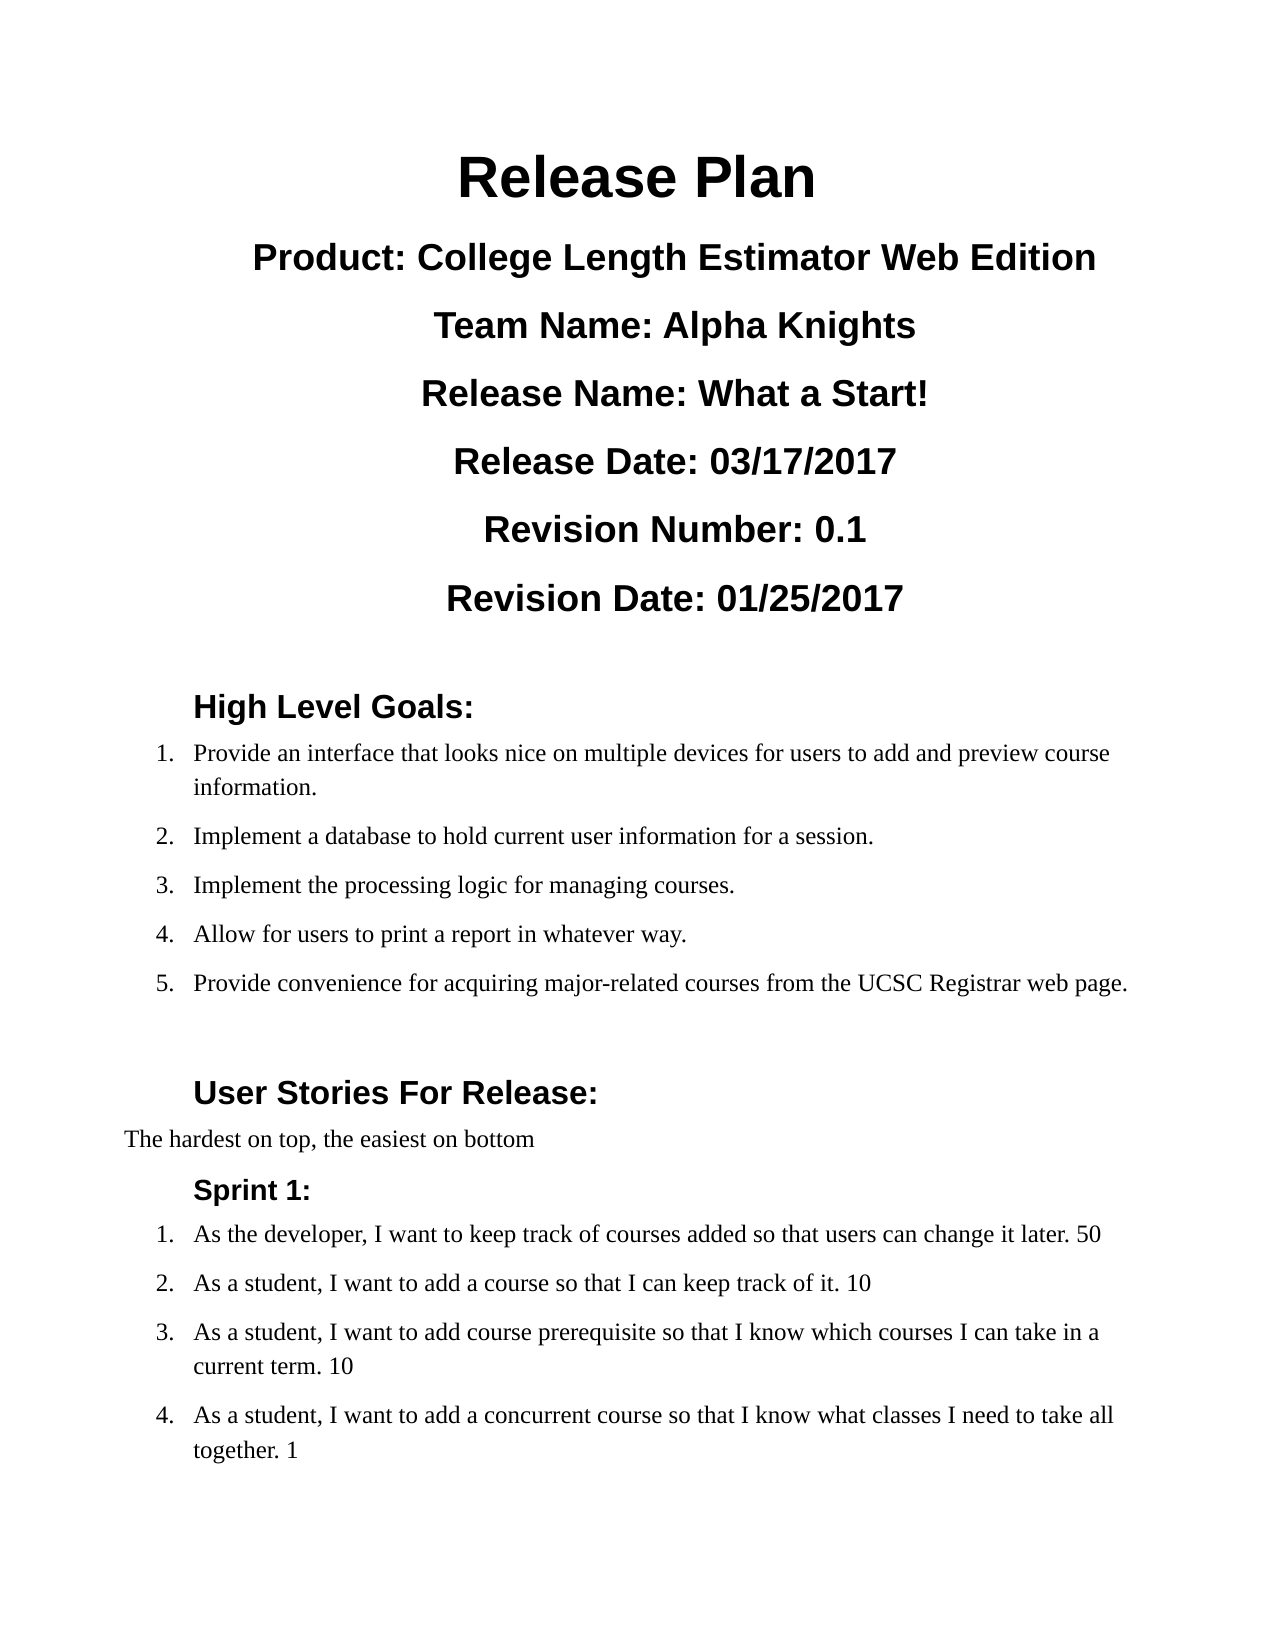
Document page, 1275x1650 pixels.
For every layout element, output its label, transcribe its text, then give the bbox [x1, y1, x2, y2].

subtitle User Stories For Release: [118, 1073, 1157, 1111]
subtitle Sprint 1: [118, 1173, 1157, 1206]
list As a student, I want to add a course so that I can keep track of it. 10 [156, 1268, 1157, 1297]
subtitle Team Name: Alpha Knights [118, 303, 1157, 346]
subtitle High Level Goals: [118, 687, 1157, 725]
list Allow for users to print a report in whatever way. [156, 919, 1157, 948]
title Release Plan [118, 143, 1157, 210]
text The hardest on top, the easiest on bottom [118, 1124, 1157, 1152]
subtitle Release Date: 03/17/2017 [118, 439, 1157, 483]
list Implement the processing logic for managing courses. [156, 870, 1157, 899]
subtitle Release Name: What a Start! [118, 371, 1157, 414]
list As the developer, I want to keep track of courses added so that users can change it later. 50 [156, 1219, 1157, 1248]
list As a student, I want to add course prerequisite so that I know which courses I can take in a current term. 10 [156, 1317, 1157, 1380]
list Implement a database to hold current user information for a session. [156, 821, 1157, 850]
subtitle Revision Date: 01/25/2017 [118, 576, 1157, 619]
list Provide an interface that looks nice on multiple devices for users to add and preview course information. [156, 738, 1157, 801]
list As a student, I want to add a concurrent course so that I know what classes I need to take all together. 1 [156, 1401, 1157, 1464]
list Provide convenience for acquiring major-related courses from the UCSC Registrar web page. [156, 968, 1157, 997]
subtitle Revision Number: 0.1 [118, 508, 1157, 551]
subtitle Product: College Length Estimator Web Edition [118, 235, 1157, 278]
